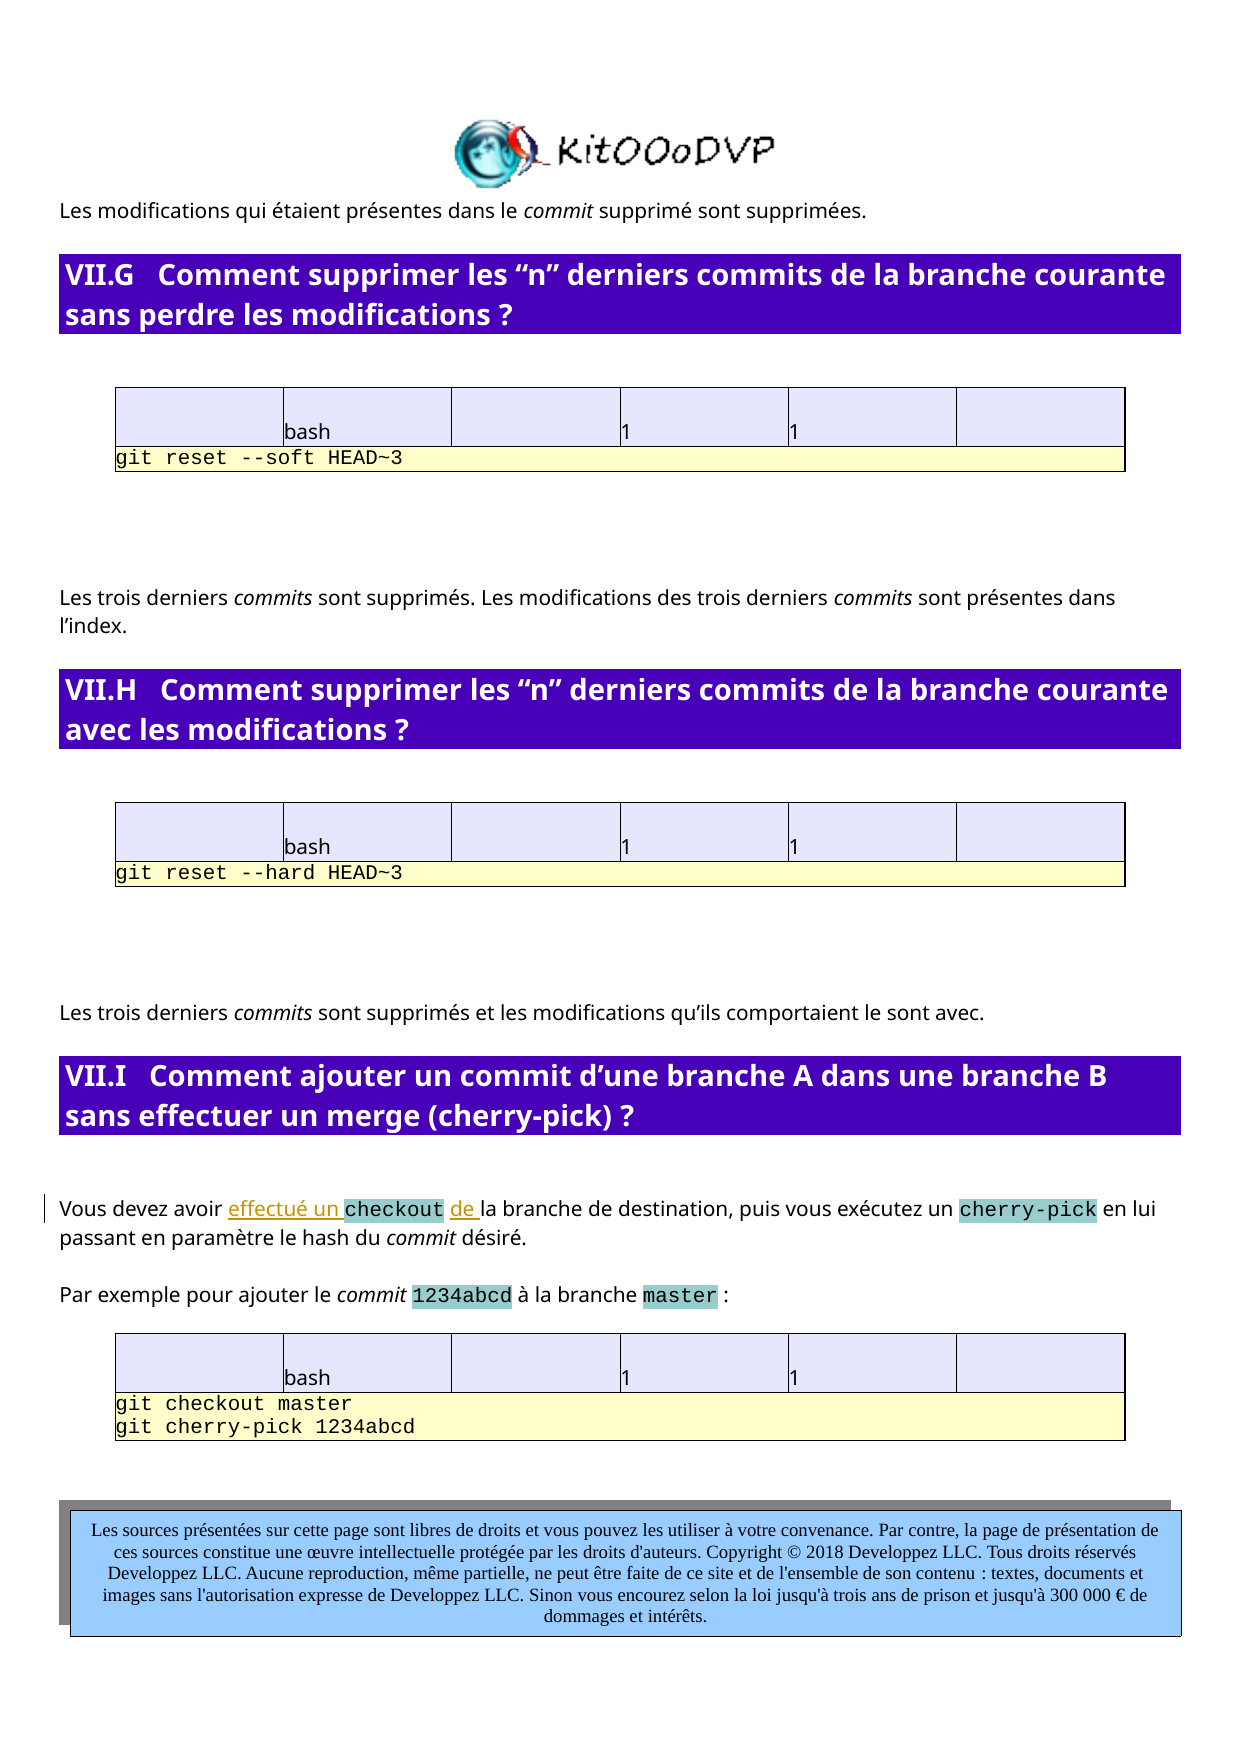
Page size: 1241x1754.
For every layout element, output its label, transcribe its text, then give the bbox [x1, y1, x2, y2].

table_header [116, 1334, 283, 1392]
table_header 1 [621, 388, 788, 446]
subtitle Comment supprimer les “n” derniers commits de la branche courante avec les modifications ? [59, 669, 1181, 749]
text Par exemple pour ajouter le commit 1234abcd à la branche master : [59, 1281, 1181, 1309]
table_header 1 [789, 803, 956, 861]
table_header 1 [789, 1334, 956, 1392]
text Les trois derniers commits sont supprimés et les modifications qu’ils comportaient le sont avec. [59, 998, 1181, 1026]
table_header [957, 1334, 1124, 1392]
table_header [452, 803, 620, 861]
table_header [116, 388, 283, 446]
table_header [452, 1334, 620, 1392]
subtitle Comment ajouter un commit d’une branche A dans une branche B sans effectuer un merge (cherry-pick) ? [59, 1056, 1181, 1135]
table_header bash [284, 1334, 451, 1392]
text Les modifications qui étaient présentes dans le commit supprimé sont supprimées. [59, 196, 1181, 225]
table_header [957, 803, 1124, 861]
table_header bash [284, 803, 451, 861]
table_header 1 [621, 803, 788, 861]
table_header 1 [789, 388, 956, 446]
table_header [957, 388, 1124, 446]
text Vous devez avoir effectué un checkout de la branche de destination, puis vous exécutez un cherry-pick en lui passant en paramètre le hash du commit désiré. [59, 1194, 1181, 1251]
table_header [452, 388, 620, 446]
subtitle Comment supprimer les “n” derniers commits de la branche courante sans perdre les modifications ? [59, 254, 1181, 334]
picture [453, 118, 781, 191]
table_header [116, 803, 283, 861]
table_header 1 [621, 1334, 788, 1392]
table_header bash [284, 388, 451, 446]
text Les trois derniers commits sont supprimés. Les modifications des trois derniers commits sont présentes dans l’index. [59, 583, 1181, 640]
